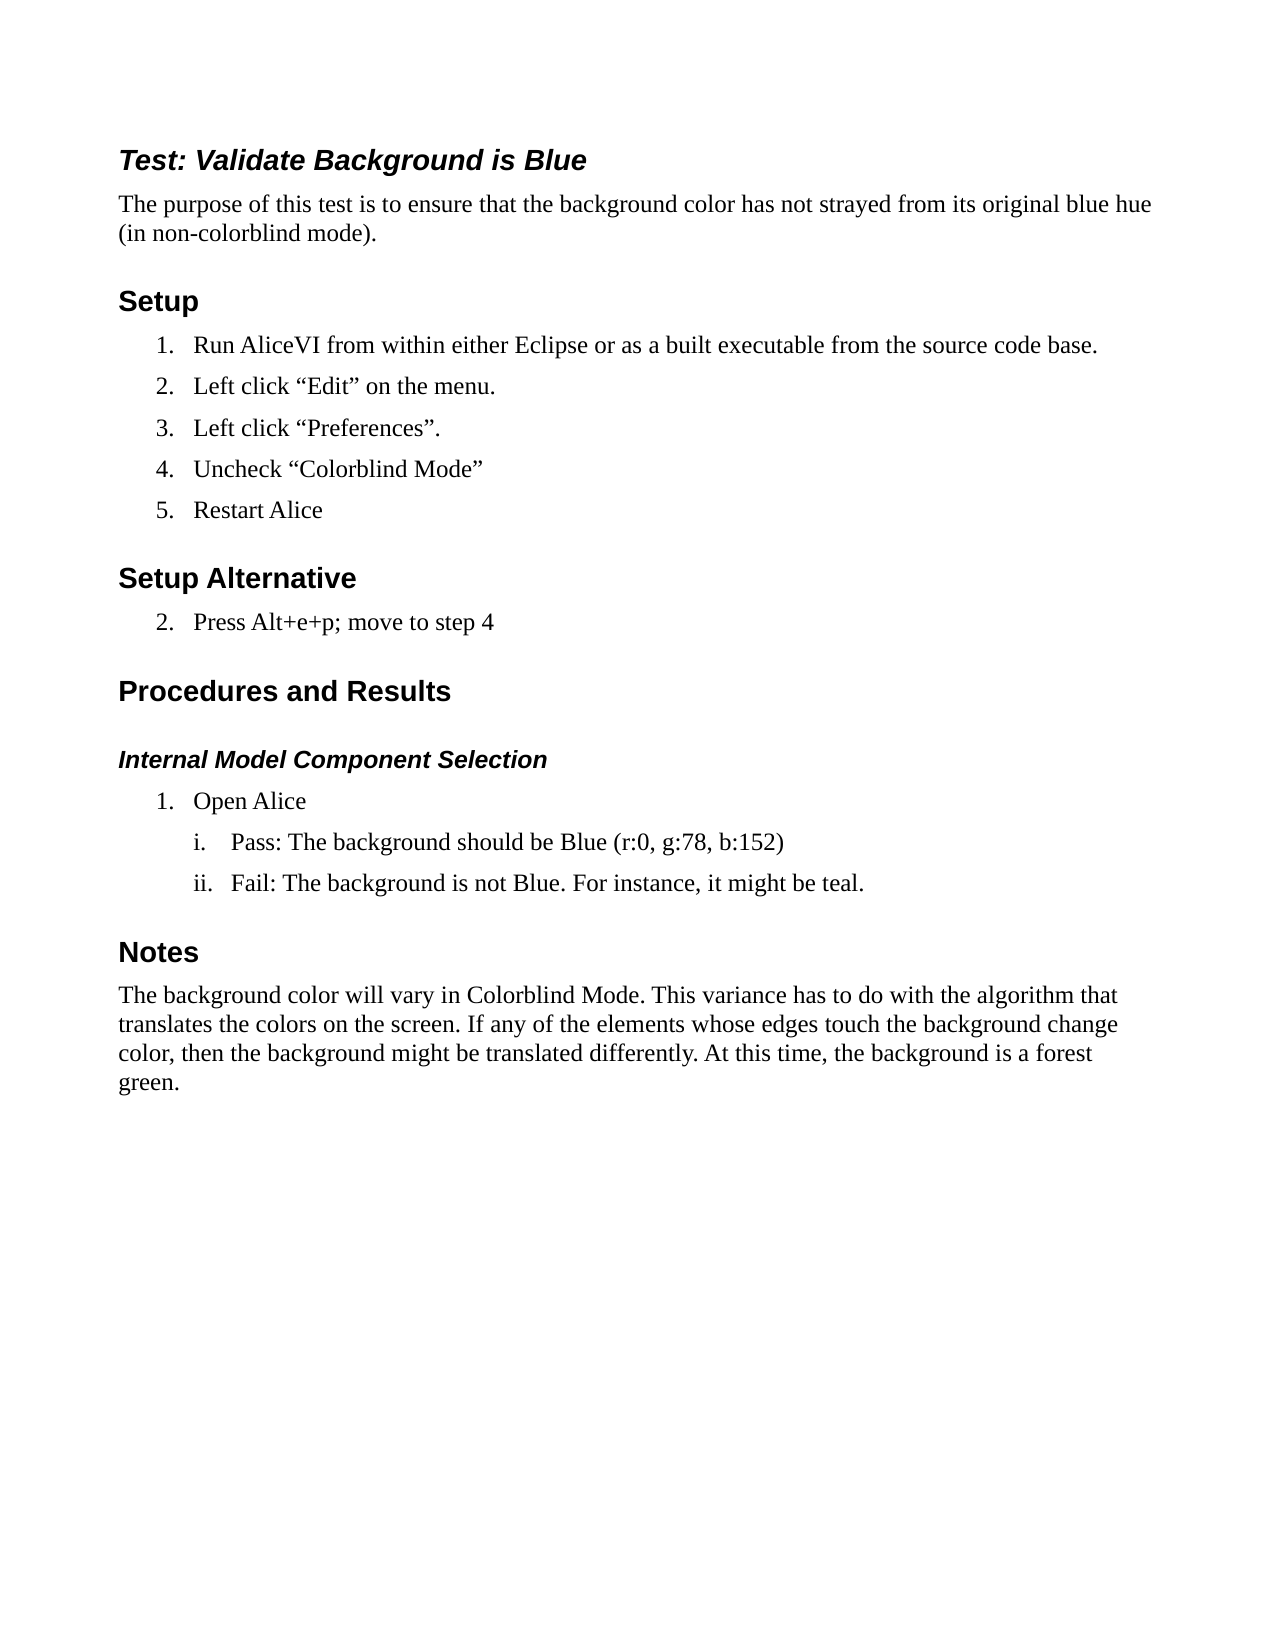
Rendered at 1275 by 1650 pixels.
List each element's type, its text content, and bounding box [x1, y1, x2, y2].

list Uncheck “Colorblind Mode” [156, 454, 1157, 483]
list Run AliceVI from within either Eclipse or as a built executable from the source code base. [156, 330, 1157, 359]
text The purpose of this test is to ensure that the background color has not strayed from its original blue hue (in non-colorblind mode). [118, 189, 1157, 247]
list Open Alice [156, 786, 1157, 814]
subtitle Internal Model Component Selection [118, 745, 1157, 773]
list Fail: The background is not Blue. For instance, it might be teal. [193, 868, 1157, 897]
text The background color will vary in Colorblind Mode. This variance has to do with the algorithm that translates the colors on the screen. If any of the elements whose edges touch the background change color, then the background might be translated differently. At this time, the background is a forest green. [118, 981, 1157, 1096]
subtitle Test: Validate Background is Blue [118, 143, 1157, 177]
list Restart Alice [156, 495, 1157, 524]
list Press Alt+e+p; move to step 4 [156, 607, 1157, 636]
subtitle Notes [118, 934, 1157, 968]
list Pass: The background should be Blue (r:0, g:78, b:152) [193, 827, 1157, 856]
list Left click “Preferences”. [156, 413, 1157, 441]
subtitle Setup Alternative [118, 561, 1157, 595]
subtitle Setup [118, 284, 1157, 318]
list Left click “Edit” on the menu. [156, 371, 1157, 400]
subtitle Procedures and Results [118, 674, 1157, 707]
